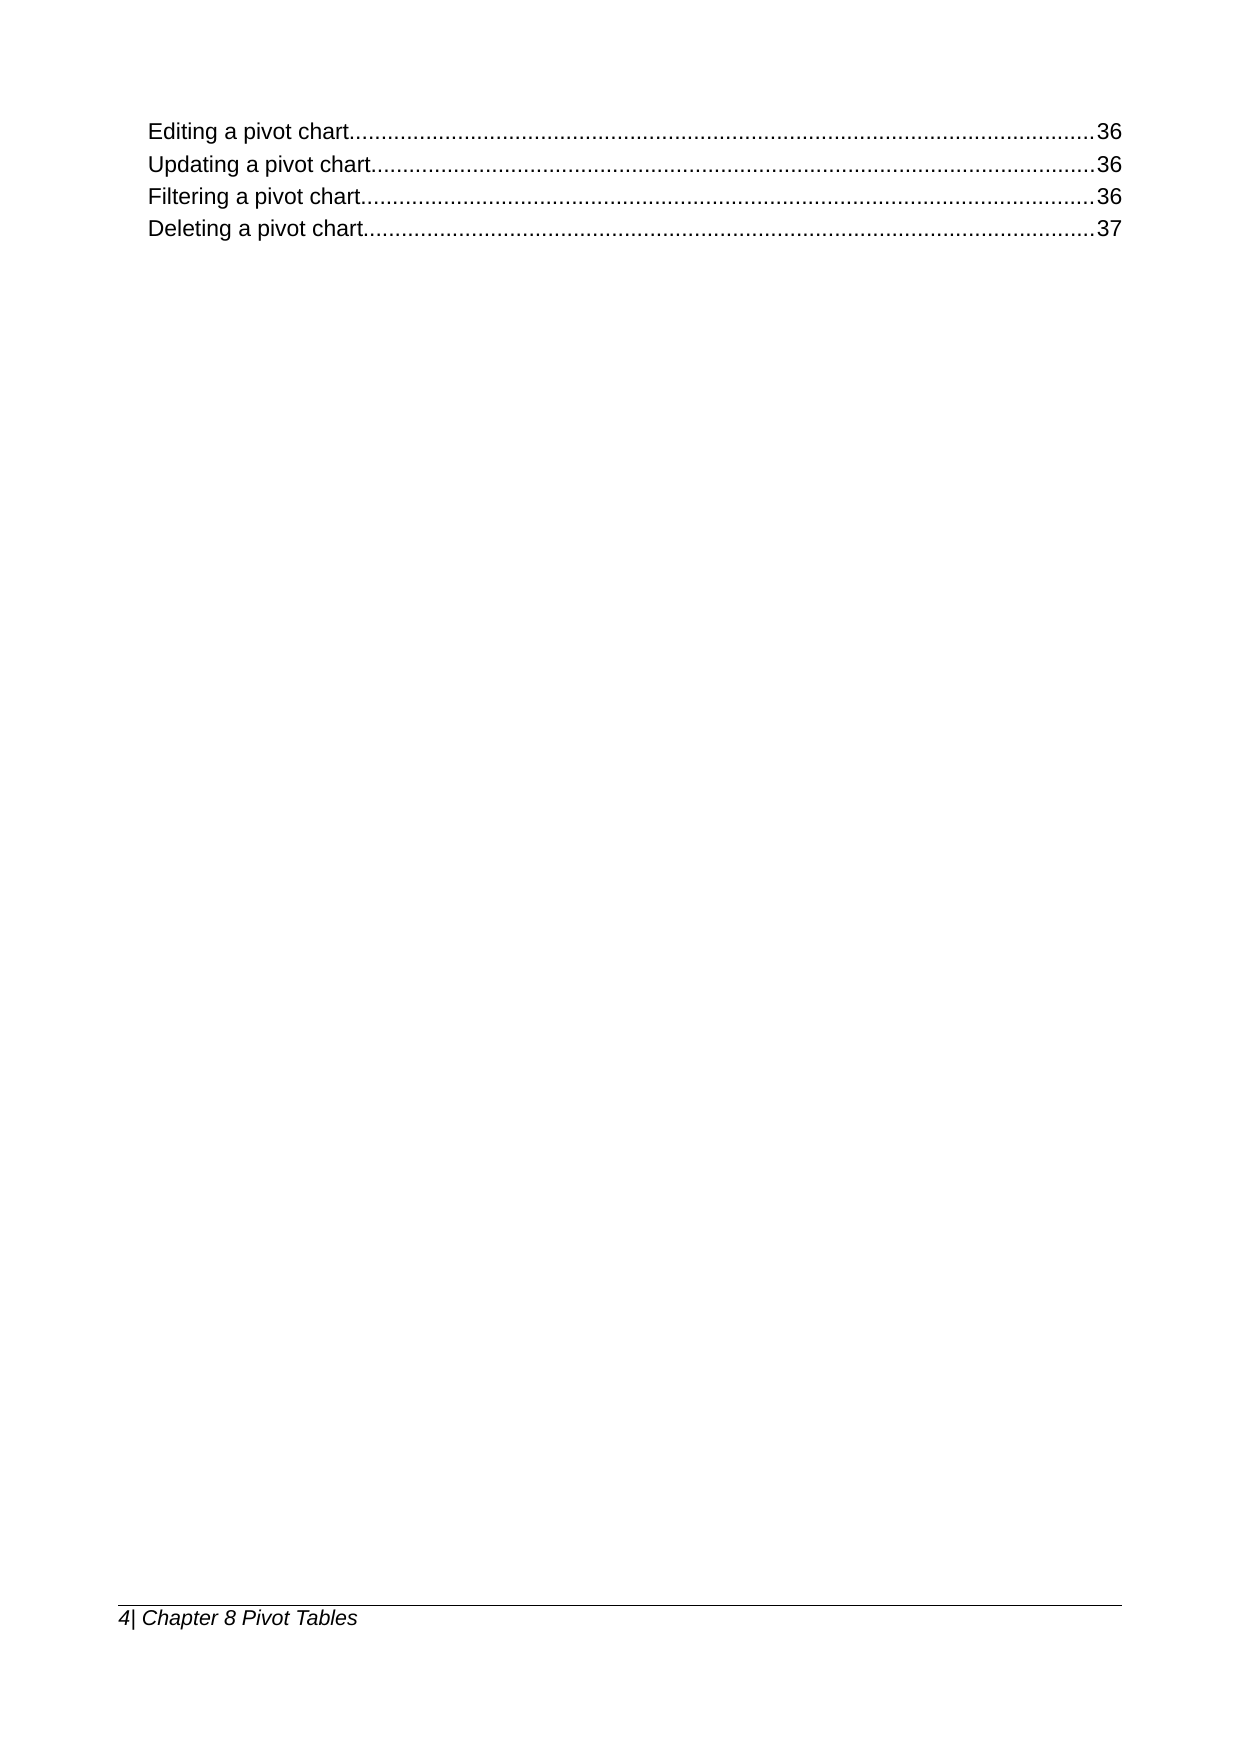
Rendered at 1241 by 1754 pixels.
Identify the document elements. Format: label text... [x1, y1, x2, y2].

text Deleting a pivot chart 37 [148, 215, 1122, 242]
text Updating a pivot chart 36 [148, 151, 1122, 177]
text Editing a pivot chart 36 [148, 118, 1122, 144]
text Filtering a pivot chart 36 [148, 183, 1122, 209]
